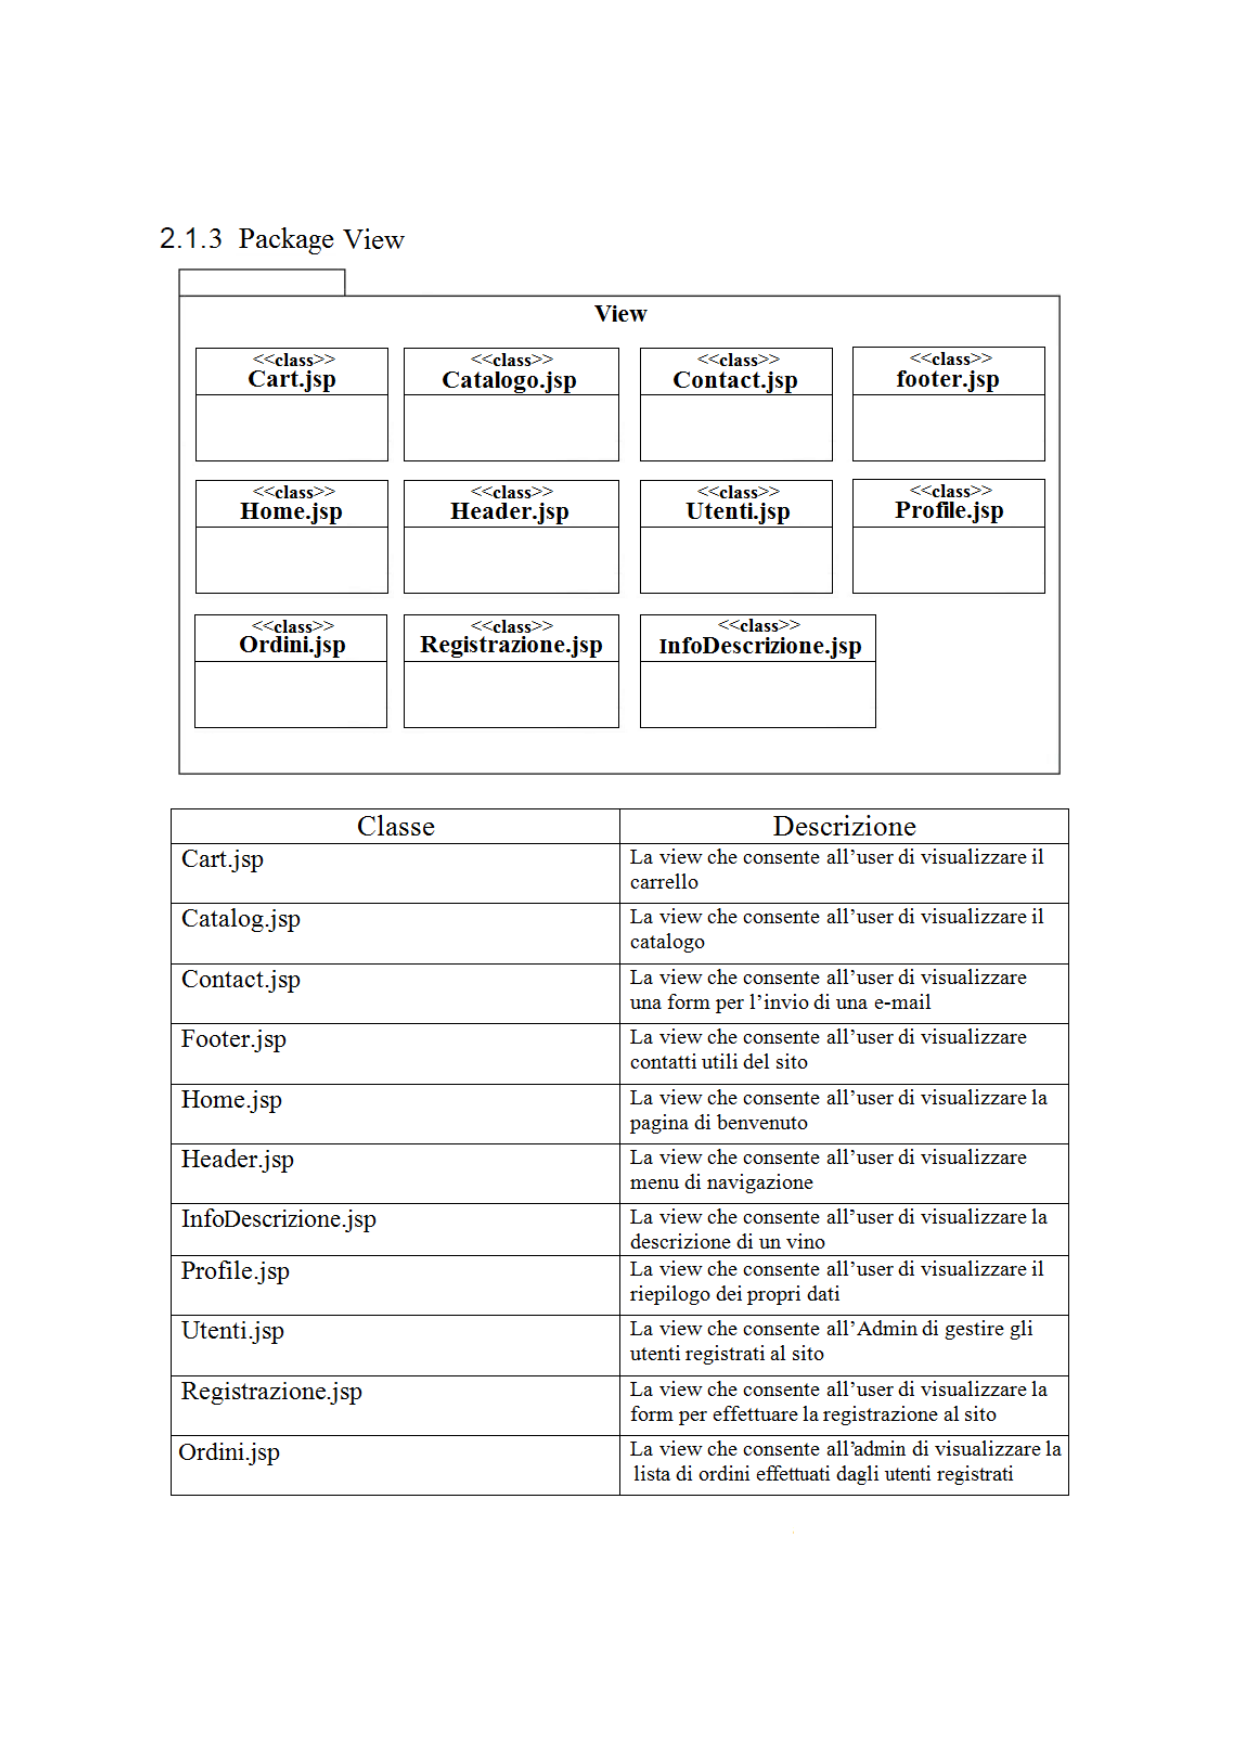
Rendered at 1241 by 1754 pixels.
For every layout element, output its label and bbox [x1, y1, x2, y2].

picture [150, 210, 1091, 1563]
